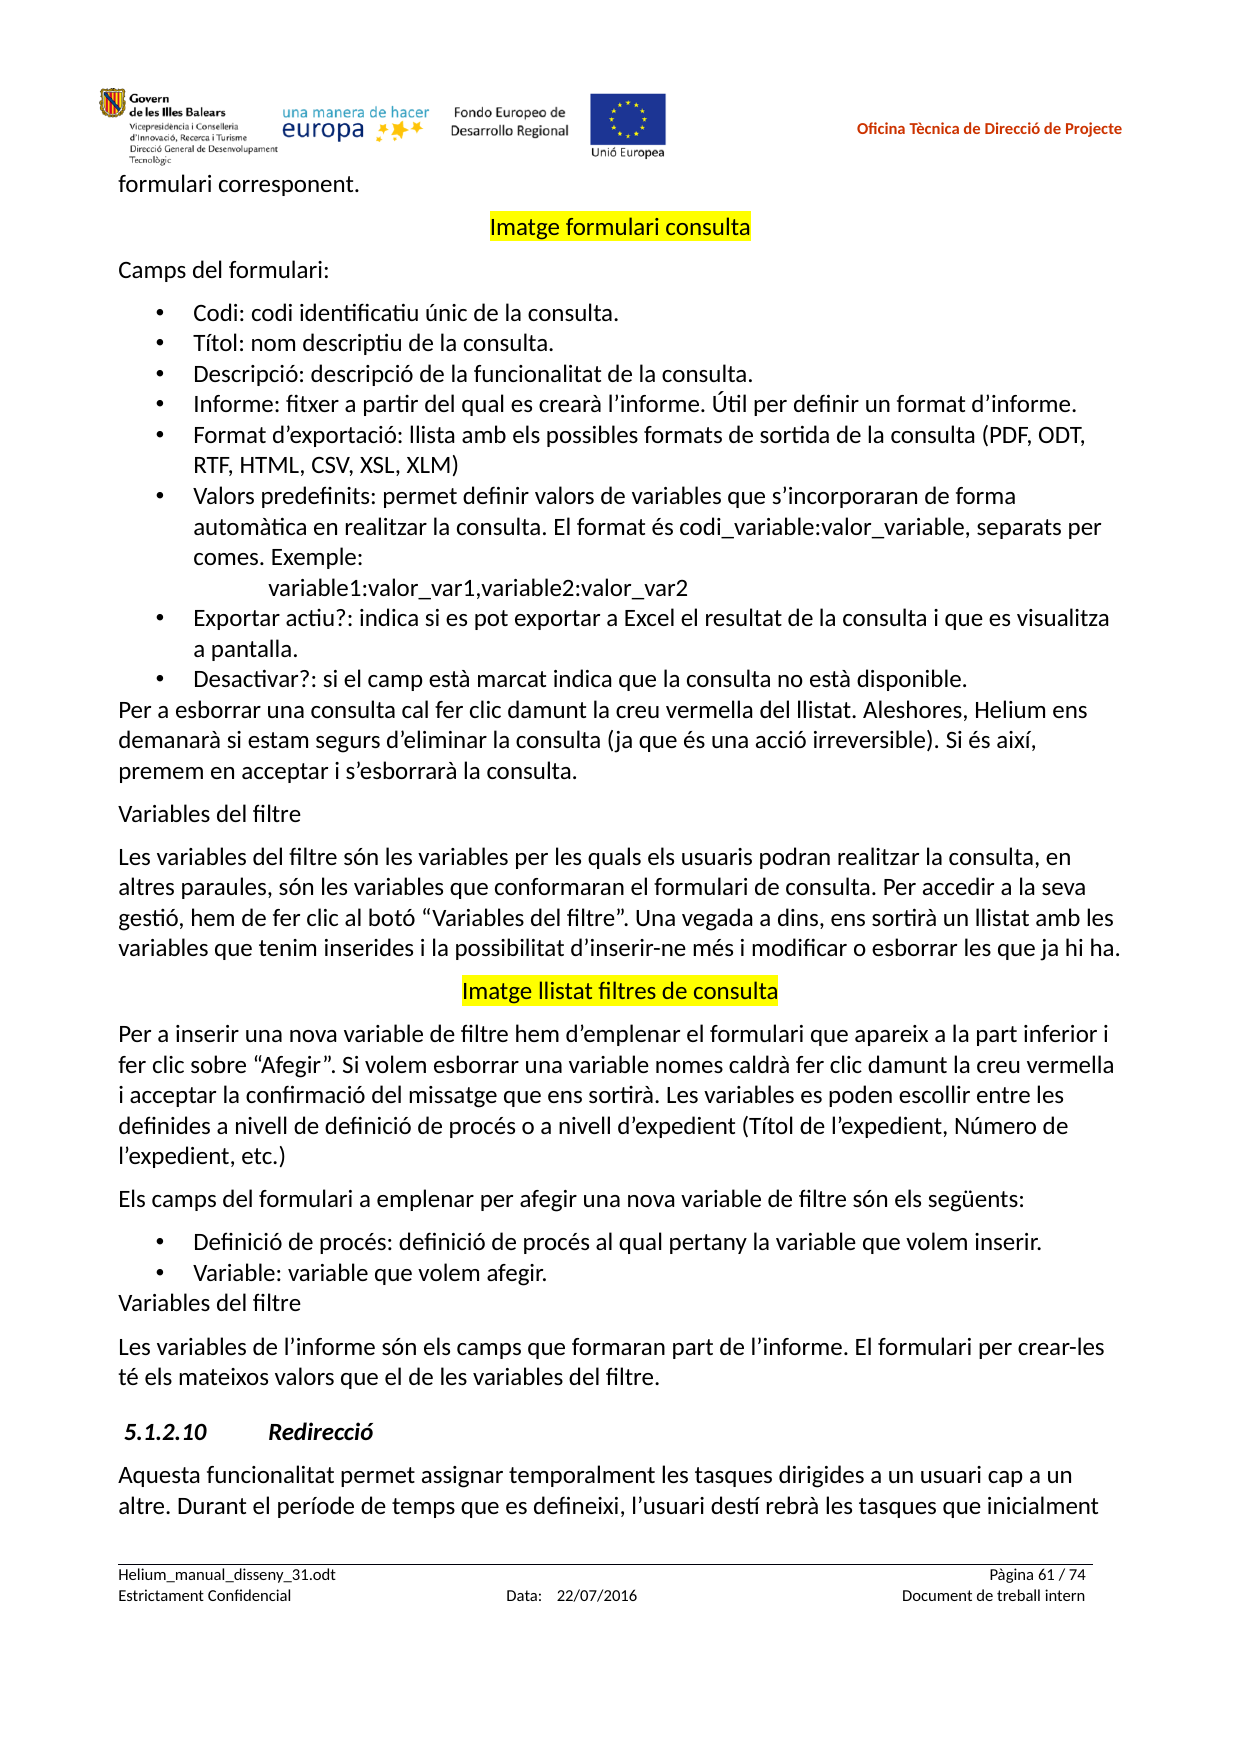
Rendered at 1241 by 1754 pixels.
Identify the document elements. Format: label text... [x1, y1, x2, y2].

list Informe: fitxer a partir del qual es crearà l’informe. Útil per definir un format d’informe. [156, 388, 1122, 419]
list Variable: variable que volem afegir. [156, 1257, 1122, 1288]
list Valors predefinits: permet definir valors de variables que s’incorporaran de forma automàtica en realitzar la consulta. El format és codi_variable:valor_variable, separats per comes. Exemple: variable1:valor_var1,variable2:valor_var2 [156, 480, 1122, 602]
list Codi: codi identificatiu únic de la consulta. [156, 297, 1122, 327]
list Exportar actiu?: indica si es pot exportar a Excel el resultat de la consulta i que es visualitza a pantalla. [156, 602, 1122, 663]
subtitle Redirecció [118, 1417, 1122, 1447]
text Els camps del formulari a emplenar per afegir una nova variable de filtre són els següents: [118, 1183, 1122, 1214]
text Imatge formulari consulta [118, 211, 1122, 241]
list Títol: nom descriptiu de la consulta. [156, 327, 1122, 358]
list Format d’exportació: llista amb els possibles formats de sortida de la consulta (PDF, ODT, RTF, HTML, CSV, XSL, XLM) [156, 419, 1122, 480]
text Per a esborrar una consulta cal fer clic damunt la creu vermella del llistat. Aleshores, Helium ens demanarà si estam segurs d’eliminar la consulta (ja que és una acció irreversible). Si és així, premem en acceptar i s’esborrarà la consulta. [118, 694, 1122, 785]
text Les variables del filtre són les variables per les quals els usuaris podran realitzar la consulta, en altres paraules, són les variables que conformaran el formulari de consulta. Per accedir a la seva gestió, hem de fer clic al botó “Variables del filtre”. Una vegada a dins, ens sortirà un llistat amb les variables que tenim inserides i la possibilitat d’inserir-ne més i modificar o esborrar les que ja hi ha. [118, 841, 1122, 963]
text Camps del formulari: [118, 254, 1122, 284]
text Variables del filtre [118, 1288, 1122, 1318]
text formulari corresponent. [118, 168, 1122, 198]
list Desactivar?: si el camp està marcat indica que la consulta no està disponible. [156, 663, 1122, 694]
text Aquesta funcionalitat permet assignar temporalment les tasques dirigides a un usuari cap a un altre. Durant el període de temps que es defineixi, l’usuari destí rebrà les tasques que inicialment [118, 1459, 1122, 1521]
text Variables del filtre [118, 798, 1122, 828]
text Per a inserir una nova variable de filtre hem d’emplenar el formulari que apareix a la part inferior i fer clic sobre “Afegir”. Si volem esborrar una variable nomes caldrà fer clic damunt la creu vermella i acceptar la confirmació del missatge que ens sortirà. Les variables es poden escollir entre les definides a nivell de definició de procés o a nivell d’expedient (Títol de l’expedient, Número de l’expedient, etc.) [118, 1018, 1122, 1171]
picture [99, 87, 668, 166]
list Definició de procés: definició de procés al qual pertany la variable que volem inserir. [156, 1227, 1122, 1257]
text Les variables de l’informe són els camps que formaran part de l’informe. El formulari per crear-les té els mateixos valors que el de les variables del filtre. [118, 1331, 1122, 1392]
text Imatge llistat filtres de consulta [118, 975, 1122, 1006]
list Descripció: descripció de la funcionalitat de la consulta. [156, 358, 1122, 388]
